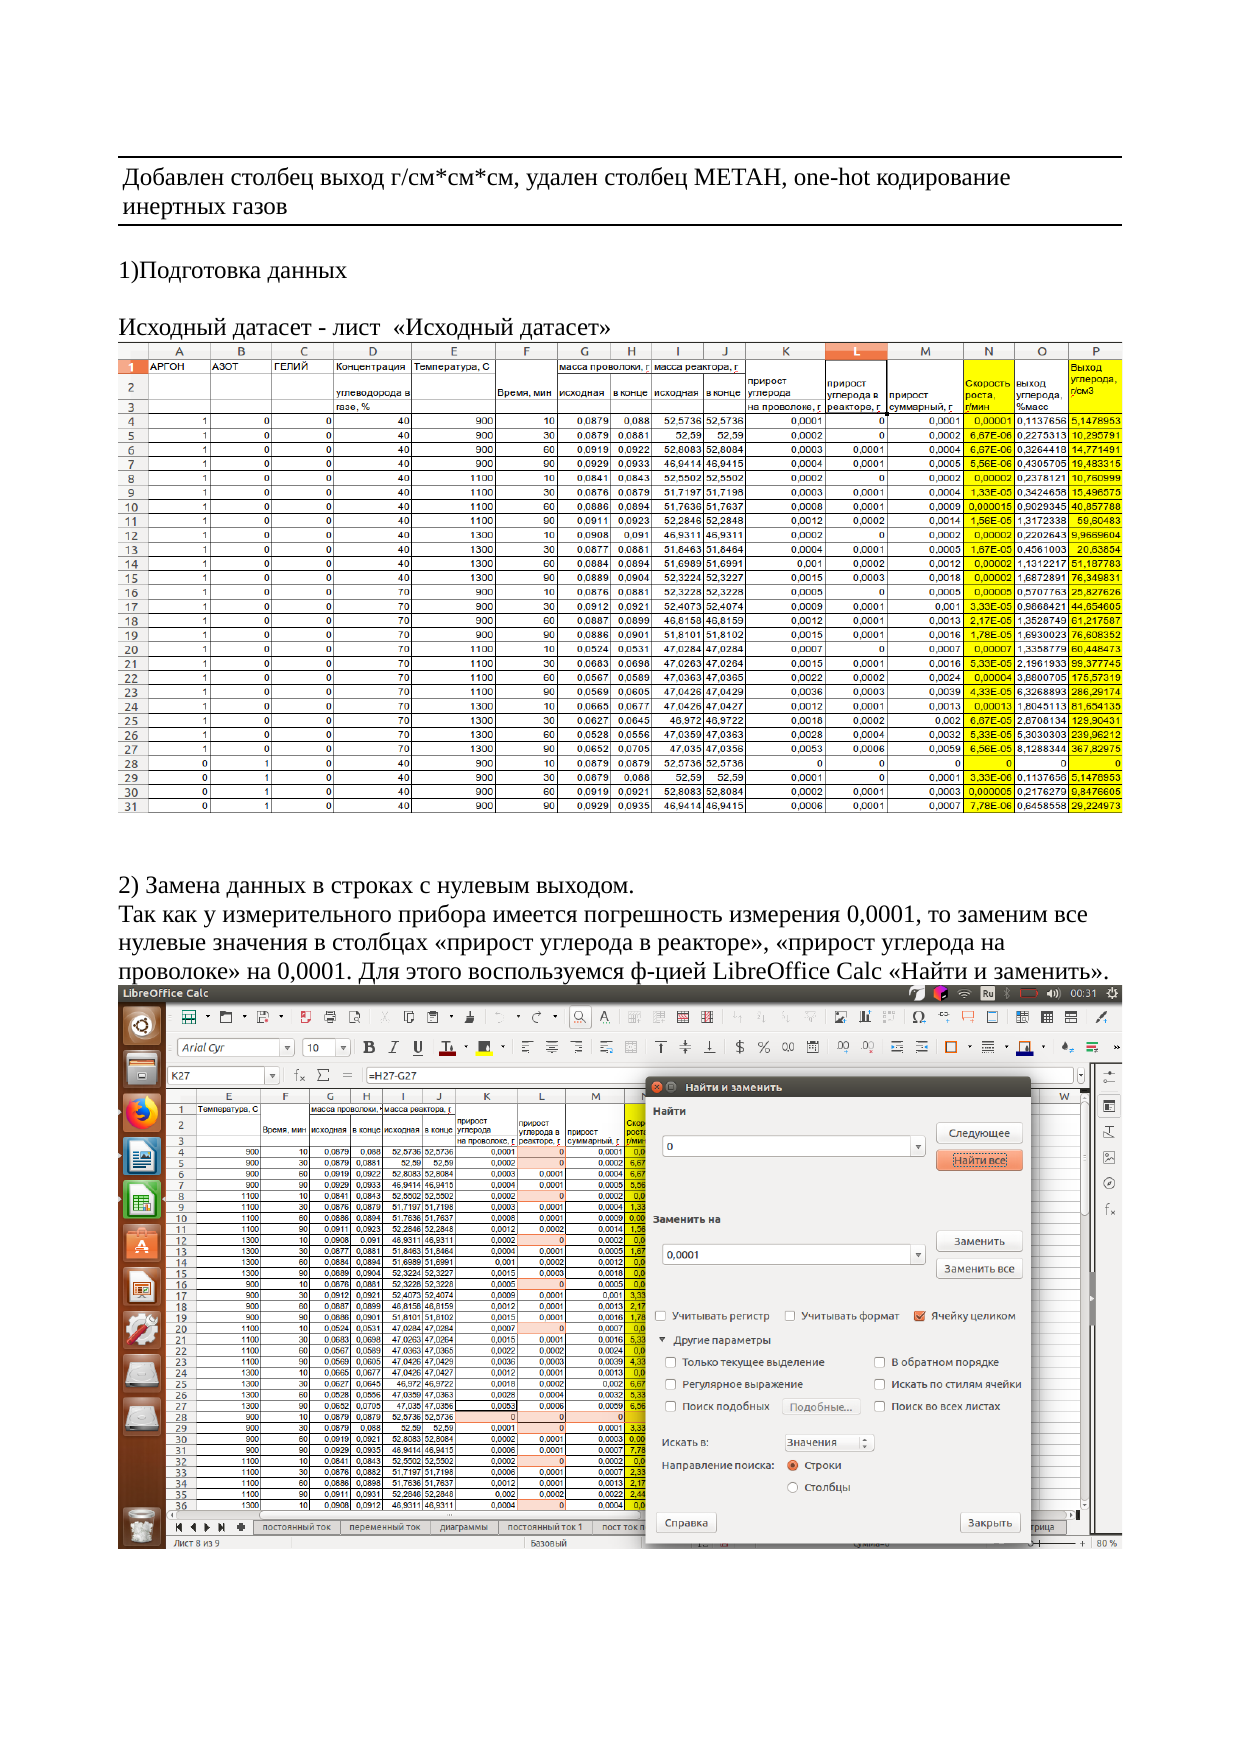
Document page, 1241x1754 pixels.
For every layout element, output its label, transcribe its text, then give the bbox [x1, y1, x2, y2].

text 2) Замена данных в строках с нулевым выходом. [118, 870, 1122, 899]
picture [118, 341, 1123, 813]
picture [118, 985, 1123, 1549]
text 1)Подготовка данных [118, 255, 1122, 283]
text Добавлен столбец выход г/см*см*см, удален столбец МЕТАН, one-hot кодирование инертных газов [118, 158, 1122, 224]
text Исходный датасет - лист «Исходный датасет» [118, 312, 1122, 341]
text Так как у измерительного прибора имеется погрешность измерения 0,0001, то заменим все нулевые значения в столбцах «прирост углерода в реакторе», «прирост углерода на проволоке» на 0,0001. Для этого воспользуемся ф-цией LibreOffice Calc «Найти и заменить». [118, 899, 1122, 985]
